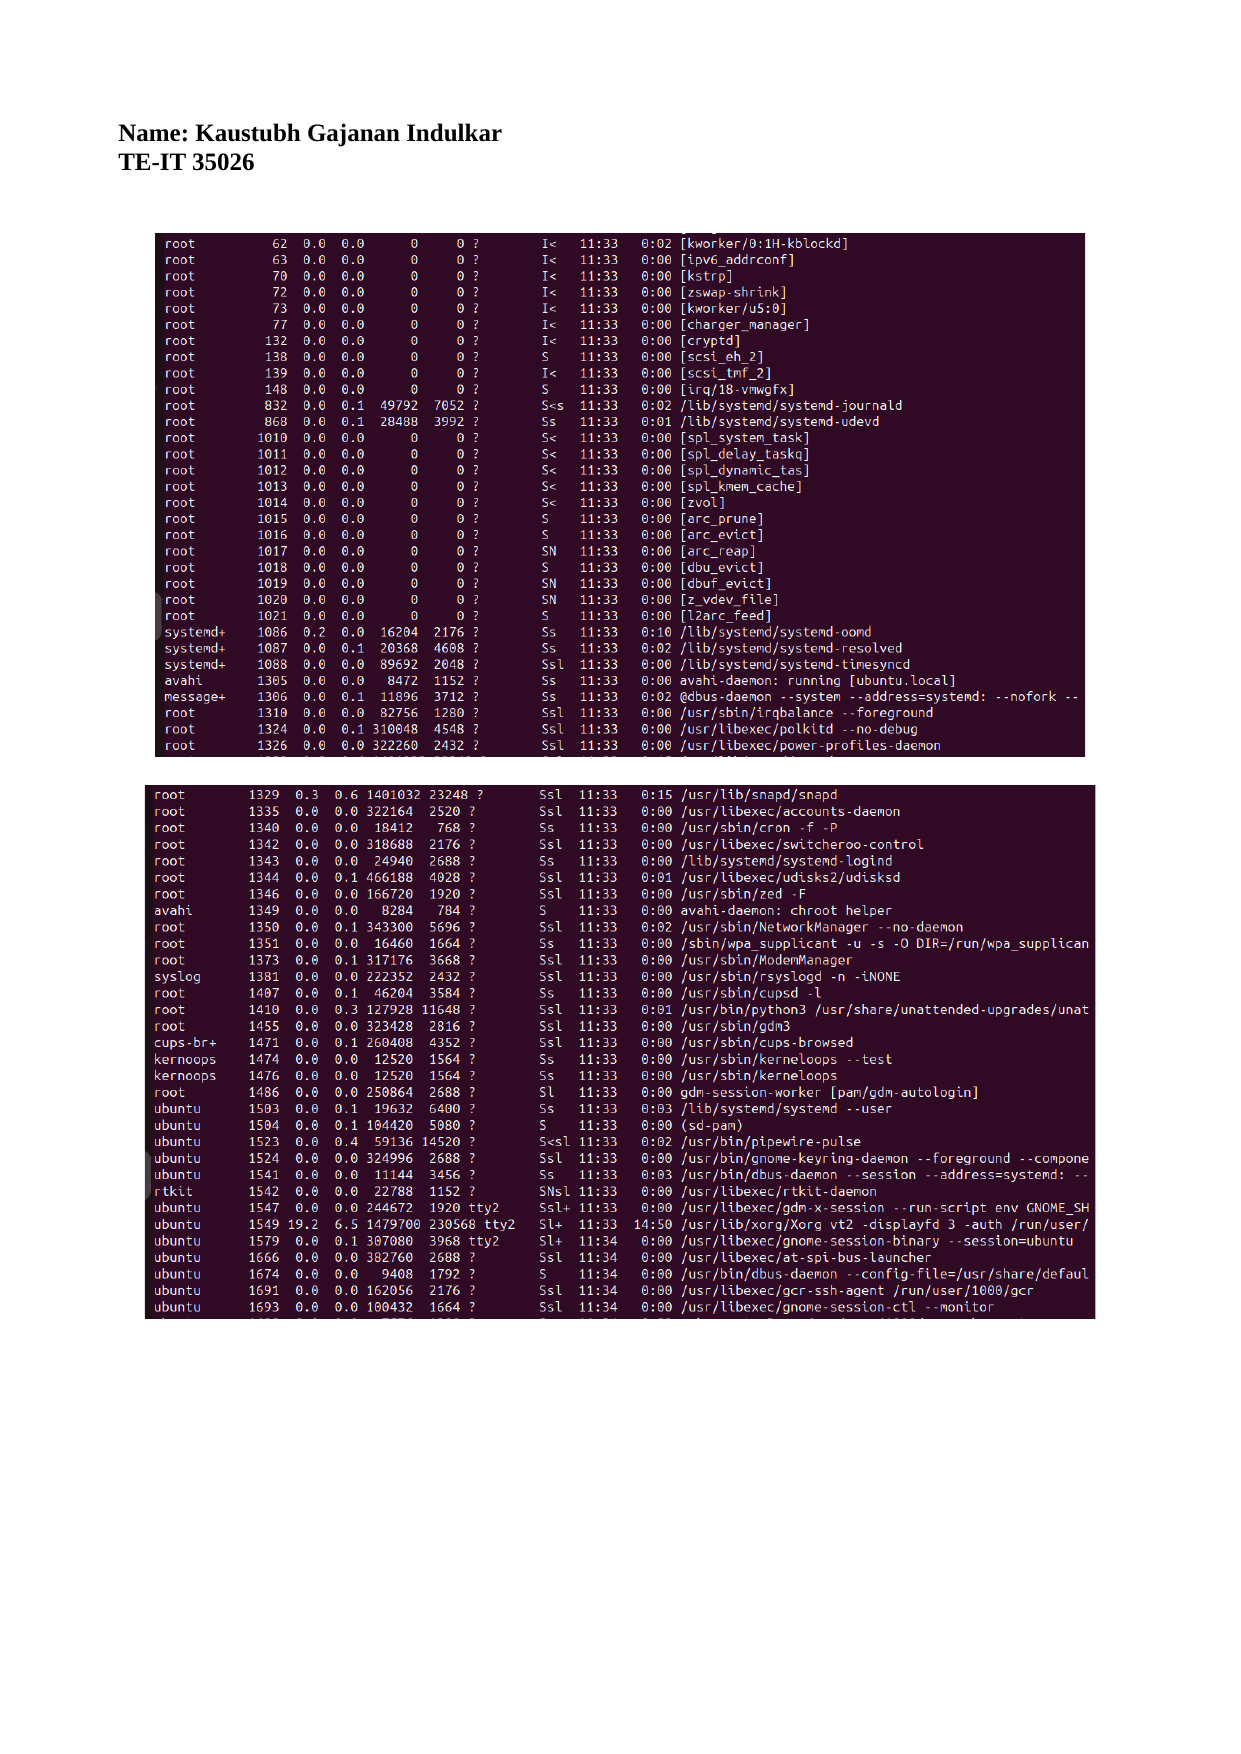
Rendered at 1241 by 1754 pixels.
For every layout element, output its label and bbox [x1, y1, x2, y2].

picture [144, 785, 1096, 1319]
picture [155, 233, 1086, 757]
